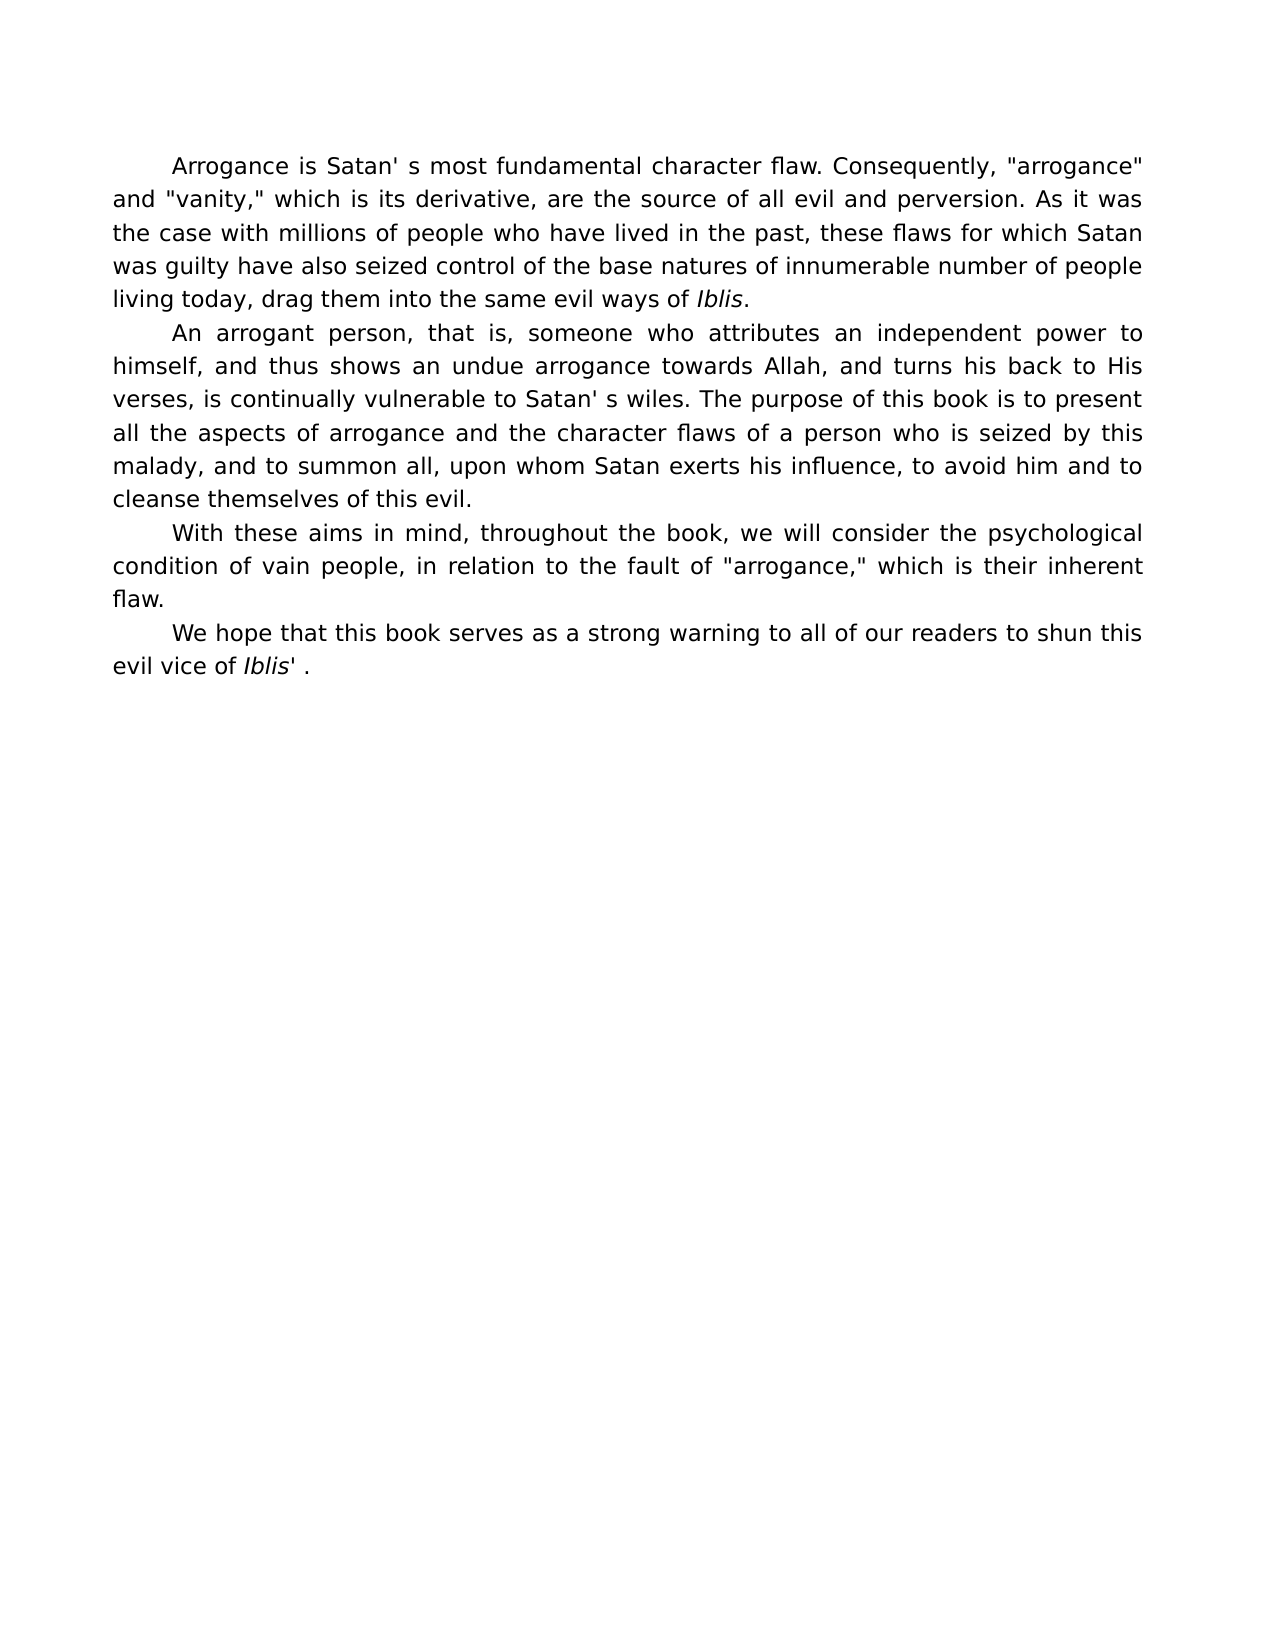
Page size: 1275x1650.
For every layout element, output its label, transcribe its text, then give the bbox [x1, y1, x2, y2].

text We hope that this book serves as a strong warning to all of our readers to shun this evil vice of Iblis' . [112, 614, 1145, 681]
text With these aims in mind, throughout the book, we will consider the psychological condition of vain people, in relation to the fault of "arrogance," which is their inherent flaw. [112, 514, 1145, 614]
text An arrogant person, that is, someone who attributes an independent power to himself, and thus shows an undue arrogance towards Allah, and turns his back to His verses, is continually vulnerable to Satan' s wiles. The purpose of this book is to present all the aspects of arrogance and the character flaws of a person who is seized by this malady, and to summon all, upon whom Satan exerts his influence, to avoid him and to cleanse themselves of this evil. [112, 314, 1145, 514]
text Arrogance is Satan' s most fundamental character flaw. Consequently, "arrogance" and "vanity," which is its derivative, are the source of all evil and perversion. As it was the case with millions of people who have lived in the past, these flaws for which Satan was guilty have also seized control of the base natures of innumerable number of people living today, drag them into the same evil ways of Iblis. [112, 148, 1145, 314]
